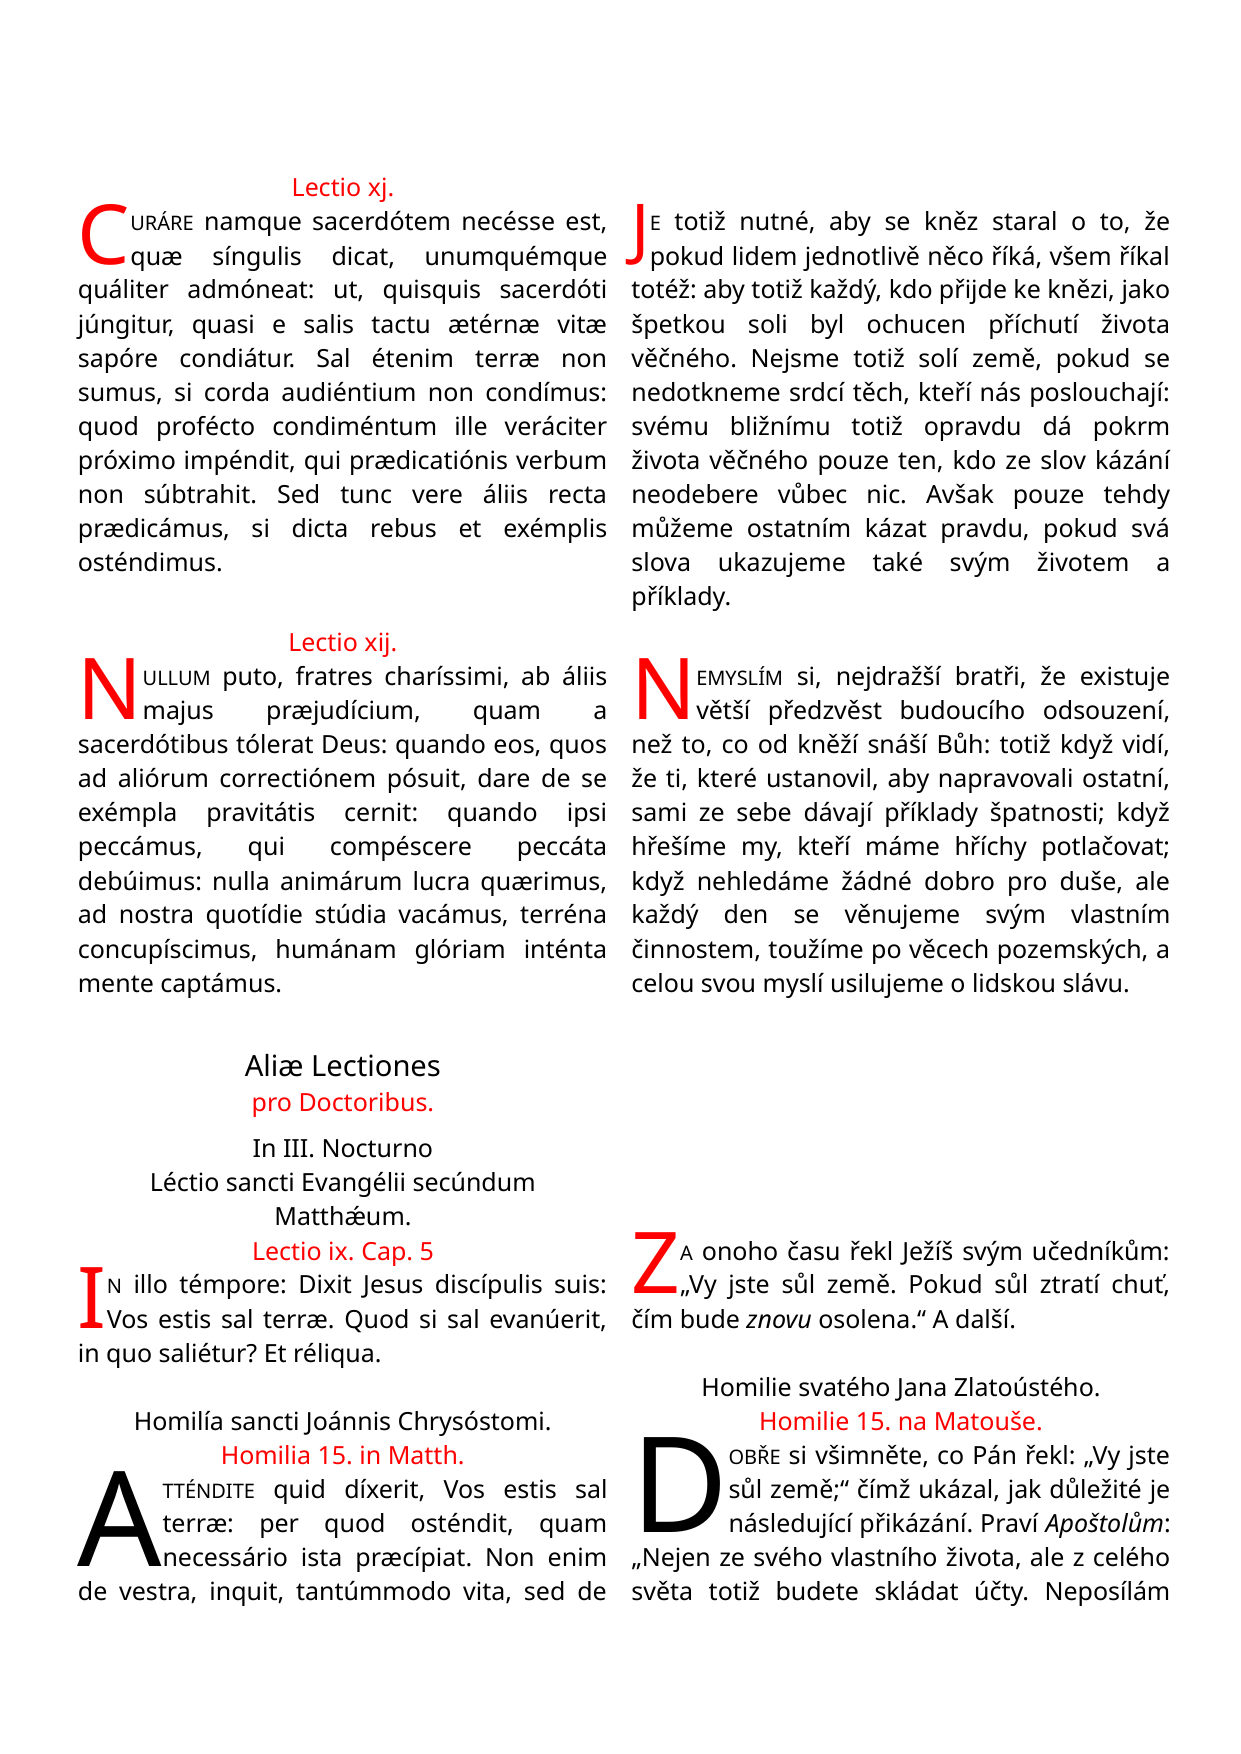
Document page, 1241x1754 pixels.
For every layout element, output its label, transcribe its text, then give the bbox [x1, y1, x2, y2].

table_cell Za onoho času řekl Ježíš svým učedníkům: „Vy jste sůl země. Pokud sůl ztratí chuť, čím bude znovu osolena.“ A další. Homilie svatého Jana Zlatoústého. Homilie 15. na Matouše. Dobře si všimněte, co Pán řekl: „Vy jste sůl země;“ čímž ukázal, jak důležité je následující přikázání. Praví Apoštolům: „Nejen ze svého vlastního života, ale z celého světa totiž budete skládat účty. Neposílám vás pouze do dvou měst, nebo do deseti či dvaceti, ani pouze k jednomu národu, jako jsem posílal Proroky, ale do celé země, zajisté až k moři, a do celého světa, a ten je utlačován všemožnými hříchy.“ [619, 1125, 1182, 1614]
table_cell Nemyslím si, nejdražší bratři, že existuje větší předzvěst budoucího odsouzení, než to, co od kněží snáší Bůh: totiž když vidí, že ti, které ustanovil, aby napravovali ostatní, sami ze sebe dávají příklady špatnosti; když hřešíme my, kteří máme hříchy potlačovat; když nehledáme žádné dobro pro duše, ale každý den se věnujeme svým vlastním činnostem, toužíme po věcech pozemských, a celou svou myslí usilujeme o lidskou slávu. [619, 619, 1182, 1039]
table_cell [619, 1039, 1182, 1125]
table_cell [619, 118, 1182, 164]
table_cell [66, 118, 619, 164]
table_cell Aliæ Lectiones pro Doctoribus. [66, 1039, 619, 1125]
table_cell Je totiž nutné, aby se kněz staral o to, že pokud lidem jednotlivě něco říká, všem říkal totéž: aby totiž každý, kdo přijde ke knězi, jako špetkou soli byl ochucen příchutí života věčného. Nejsme totiž solí země, pokud se nedotkneme srdcí těch, kteří nás poslouchají: svému bližnímu totiž opravdu dá pokrm života věčného pouze ten, kdo ze slov kázání neodebere vůbec nic. Avšak pouze tehdy můžeme ostatním kázat pravdu, pokud svá slova ukazujeme také svým životem a příklady. [619, 164, 1182, 619]
table_cell Lectio xj. Curáre namque sacerdótem necésse est, quæ síngulis dicat, unumquémque quáliter admóneat: ut, quisquis sacerdóti júngitur, quasi e salis tactu ætérnæ vitæ sapóre condiátur. Sal étenim terræ non sumus, si corda audiéntium non condímus: quod profécto condiméntum ille veráciter próximo impéndit, qui prædicatiónis verbum non súbtrahit. Sed tunc vere áliis recta prædicámus, si dicta rebus et exémplis osténdimus. [66, 164, 619, 619]
table_cell In III. Nocturno Léctio sancti Evangélii secúndum Matthǽum. Lectio ix. Cap. 5 In illo témpore: Dixit Jesus discípulis suis: Vos estis sal terræ. Quod si sal evanúerit, in quo saliétur? Et réliqua. Homilía sancti Joánnis Chrysóstomi. Homilia 15. in Matth. Atténdite quid díxerit, Vos estis sal terræ: per quod osténdit, quam necessário ista præcípiat. Non enim de vestra, inquit, tantúmmodo vita, sed de univérso orbe vobis rátio reddénda est. Non ad duas quippe urbes, aut decem, aut vigínti, neque ad unam gentem vos mitto, sicut mittébam Prophétas: sed ad omnem terram prorsus ac mare, totúmque mundum, et hunc váriis crimínibus oppréssum. [66, 1125, 619, 1614]
table_cell Lectio xij. Nullum puto, fratres charíssimi, ab áliis majus præjudícium, quam a sacerdótibus tólerat Deus: quando eos, quos ad aliórum correctiónem pósuit, dare de se exémpla pravitátis cernit: quando ipsi peccámus, qui compéscere peccáta debúimus: nulla animárum lucra quærimus, ad nostra quotídie stúdia vacámus, terréna concupíscimus, humánam glóriam inténta mente captámus. [66, 619, 619, 1039]
